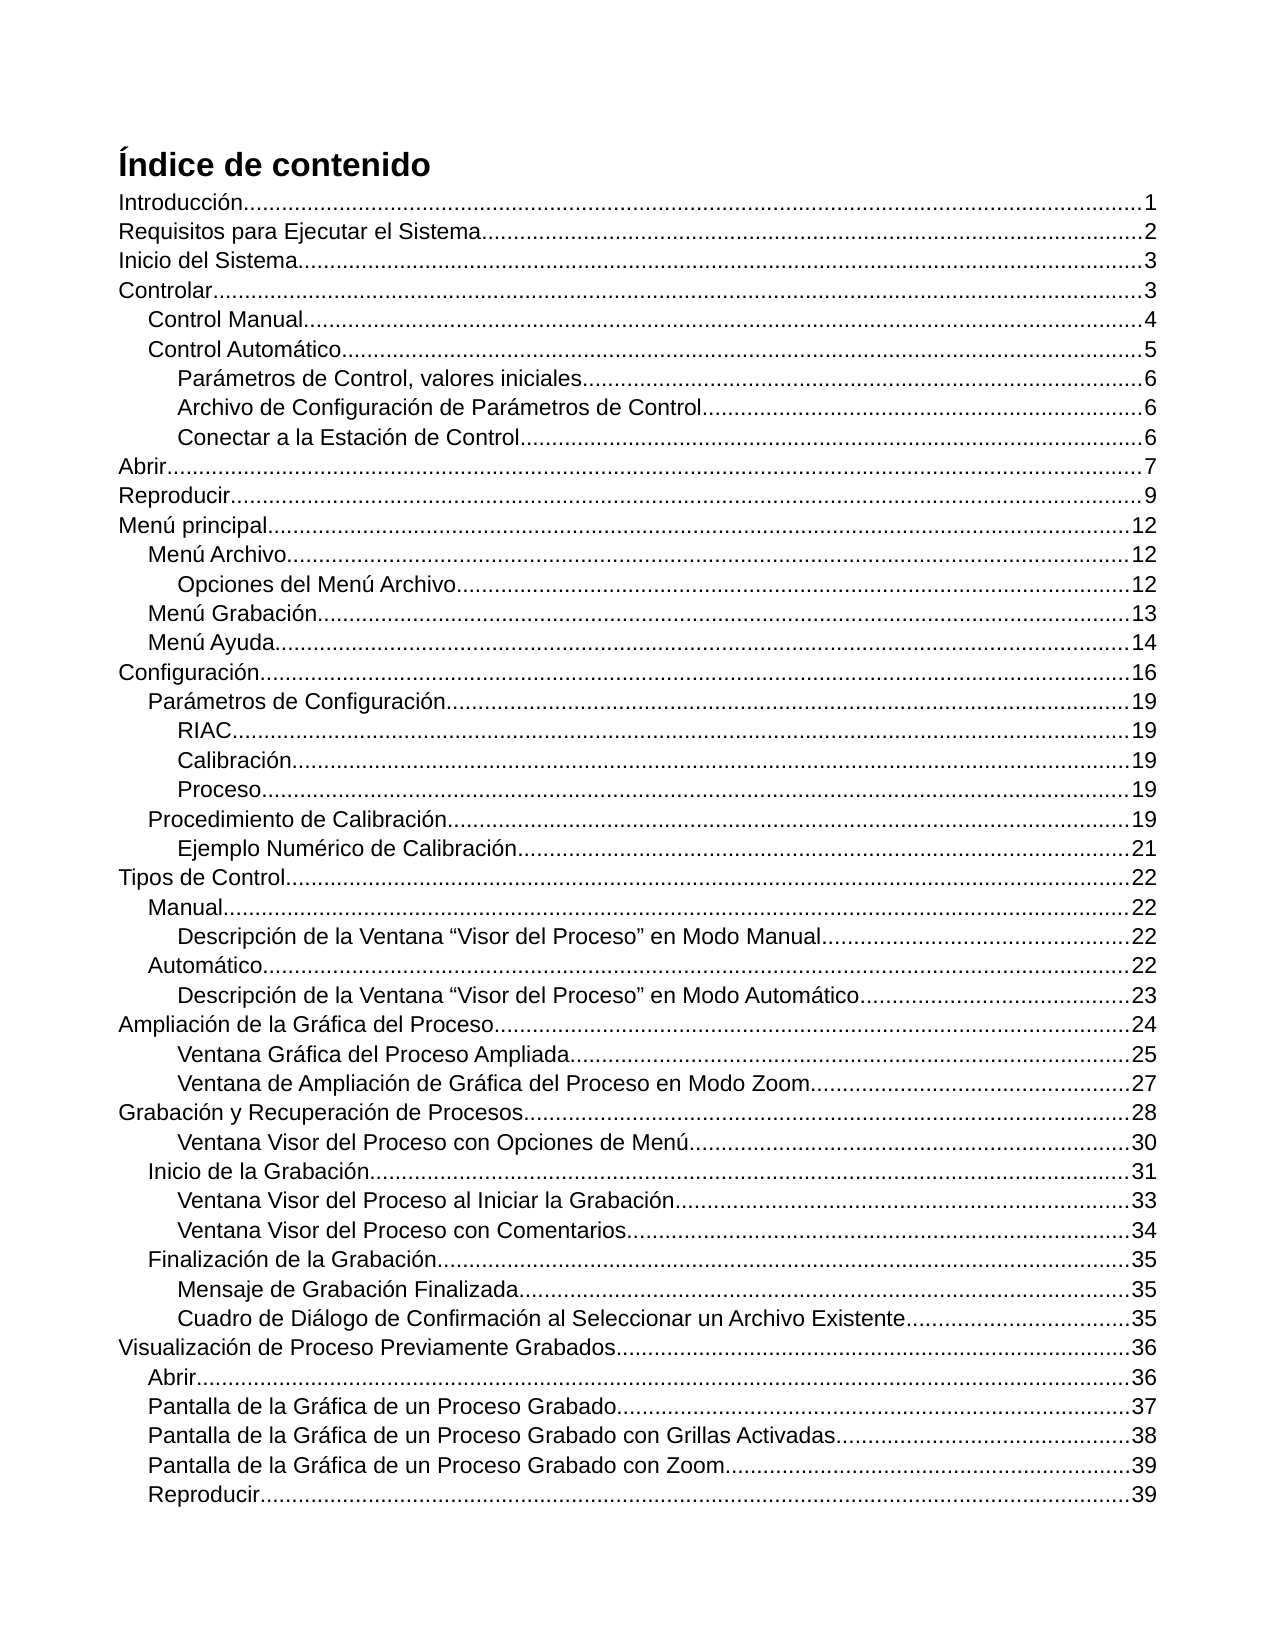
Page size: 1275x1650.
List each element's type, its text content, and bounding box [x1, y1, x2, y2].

text Pantalla de la Gráfica de un Proceso Grabado 37 [148, 1394, 1157, 1419]
text Opciones del Menú Archivo 12 [177, 571, 1157, 597]
text Visualización de Proceso Previamente Grabados 36 [118, 1335, 1157, 1361]
text Grabación y Recuperación de Procesos 28 [118, 1100, 1157, 1126]
text Inicio de la Grabación 31 [148, 1159, 1157, 1184]
text Cuadro de Diálogo de Confirmación al Seleccionar un Archivo Existente 35 [177, 1306, 1157, 1331]
text Ejemplo Numérico de Calibración 21 [177, 836, 1157, 861]
text Descripción de la Ventana “Visor del Proceso” en Modo Automático 23 [177, 983, 1157, 1008]
text Procedimiento de Calibración 19 [148, 806, 1157, 832]
text Archivo de Configuración de Parámetros de Control 6 [177, 395, 1157, 421]
text Descripción de la Ventana “Visor del Proceso” en Modo Manual 22 [177, 924, 1157, 949]
text Conectar a la Estación de Control 6 [177, 424, 1157, 450]
text Pantalla de la Gráfica de un Proceso Grabado con Zoom 39 [148, 1453, 1157, 1478]
text Inicio del Sistema 3 [118, 248, 1157, 274]
text Ventana Visor del Proceso con Comentarios 34 [177, 1218, 1157, 1243]
text RIAC 19 [177, 718, 1157, 744]
text Menú Grabación 13 [148, 601, 1157, 626]
text Manual 22 [148, 894, 1157, 920]
text Parámetros de Configuración 19 [148, 689, 1157, 714]
text Calibración 19 [177, 748, 1157, 773]
text Requisitos para Ejecutar el Sistema 2 [118, 219, 1157, 244]
text Proceso 19 [177, 777, 1157, 803]
text Menú Archivo 12 [148, 542, 1157, 568]
text Introducción 1 [118, 189, 1157, 215]
text Reproducir 9 [118, 483, 1157, 509]
text Control Manual 4 [148, 307, 1157, 333]
text Abrir 7 [118, 454, 1157, 479]
text Ventana Visor del Proceso con Opciones de Menú 30 [177, 1129, 1157, 1155]
text Pantalla de la Gráfica de un Proceso Grabado con Grillas Activadas 38 [148, 1423, 1157, 1449]
text Ampliación de la Gráfica del Proceso 24 [118, 1012, 1157, 1038]
text Mensaje de Grabación Finalizada 35 [177, 1276, 1157, 1302]
text Menú Ayuda 14 [148, 630, 1157, 656]
text Ventana Gráfica del Proceso Ampliada 25 [177, 1041, 1157, 1067]
text Tipos de Control 22 [118, 865, 1157, 891]
text Abrir 36 [148, 1364, 1157, 1390]
text Automático 22 [148, 953, 1157, 979]
text Ventana de Ampliación de Gráfica del Proceso en Modo Zoom 27 [177, 1071, 1157, 1096]
text Menú principal 12 [118, 513, 1157, 538]
text Reproducir 39 [148, 1482, 1157, 1508]
text Control Automático 5 [148, 336, 1157, 362]
text Controlar 3 [118, 278, 1157, 303]
subtitle Índice de contenido [118, 147, 1157, 184]
text Finalización de la Grabación 35 [148, 1247, 1157, 1273]
text Ventana Visor del Proceso al Iniciar la Grabación 33 [177, 1188, 1157, 1214]
text Configuración 16 [118, 659, 1157, 685]
text Parámetros de Control, valores iniciales 6 [177, 366, 1157, 391]
